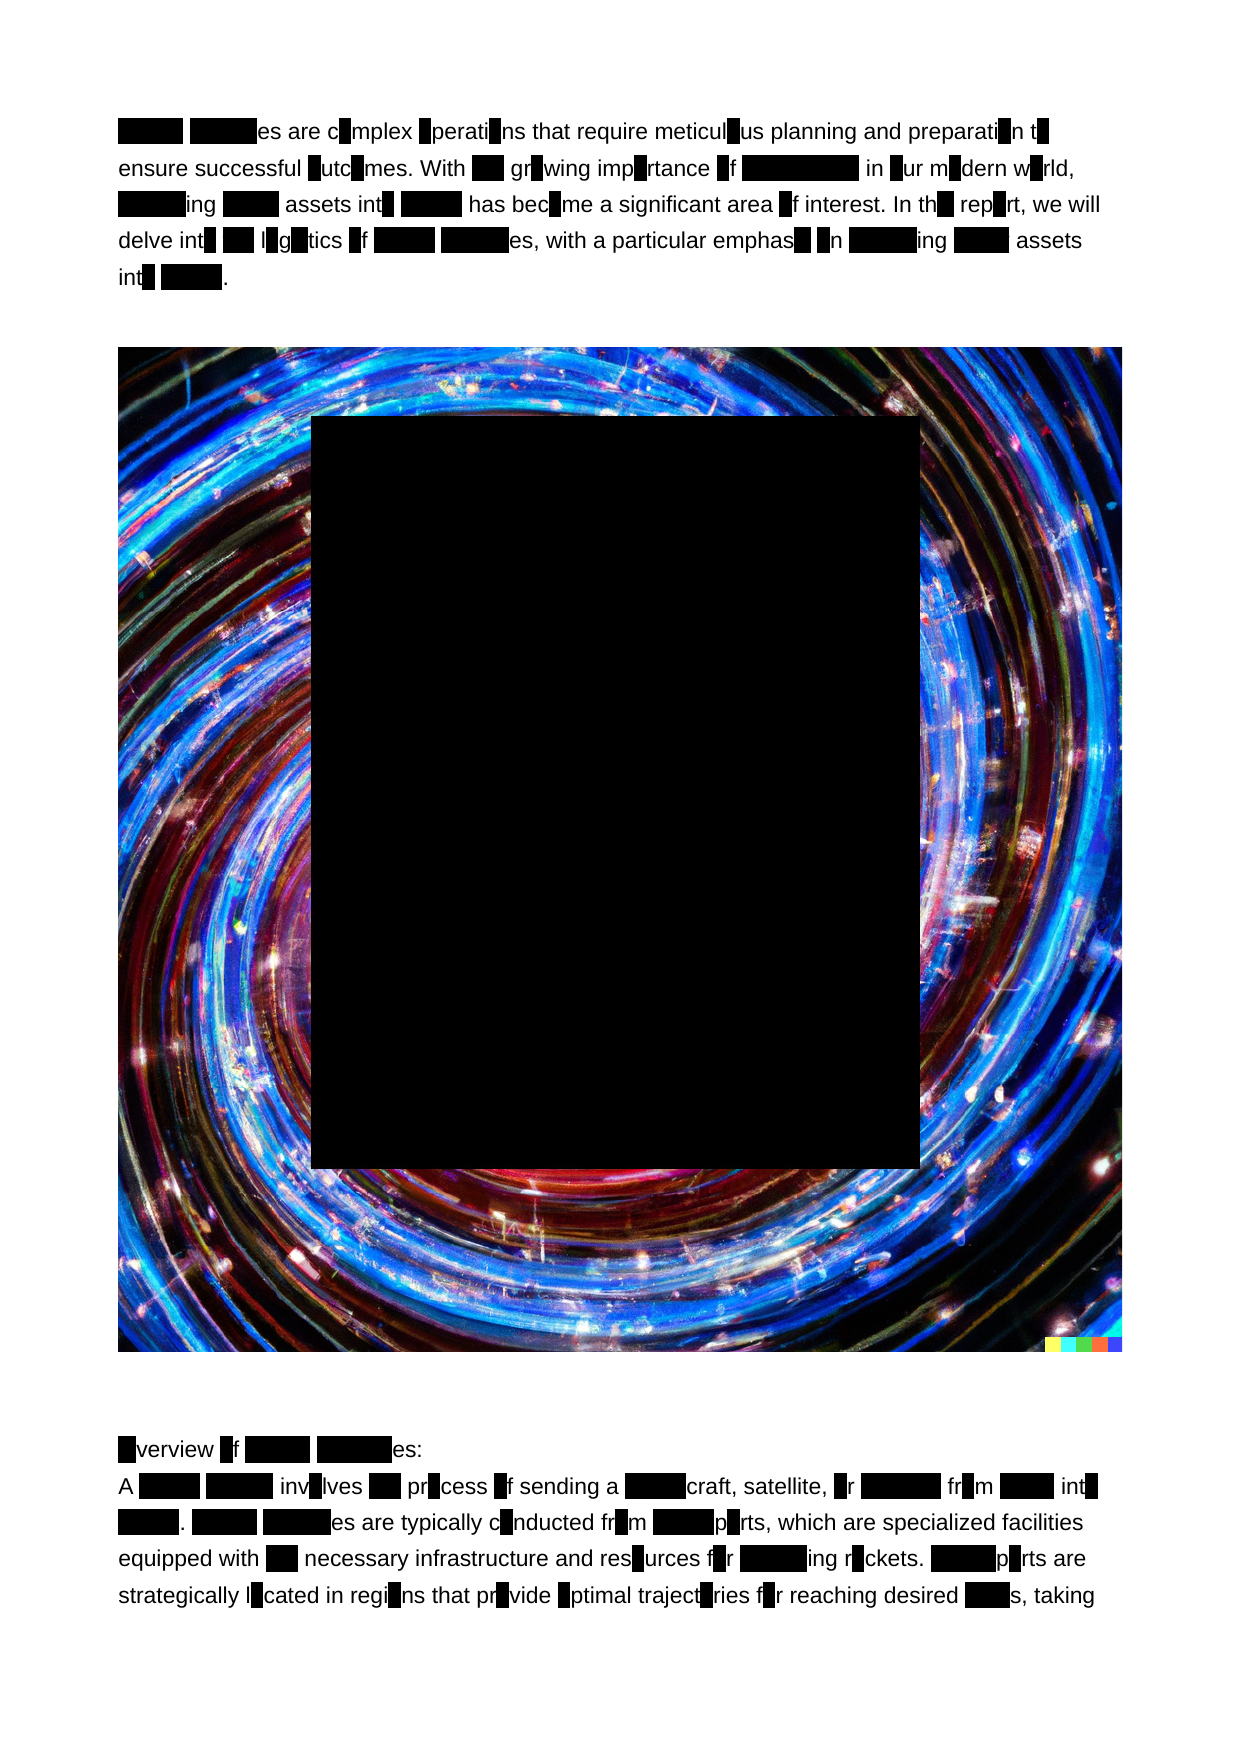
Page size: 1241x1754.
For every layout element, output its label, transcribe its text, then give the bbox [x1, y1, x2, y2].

text A space launch involves the process of sending a spacecraft, satellite, or payload from Earth into space. Space launches are typically conducted from spaceports, which are specialized facilities equipped with the necessary infrastructure and resources for launching rockets. Spaceports are strategically located in regions that provide optimal trajectories for reaching desired orbits, taking [118, 1473, 1122, 1608]
picture [118, 347, 1123, 1352]
text Space launches are complex operations that require meticulous planning and preparation to ensure successful outcomes. With the growing importance of cyberspace in our modern world, launching cyber assets into space has become a significant area of interest. In this report, we will delve into the logistics of space launches, with a particular emphasis on launching cyber assets into space. [118, 118, 1122, 290]
text Overview of Space Launches: [118, 1436, 1122, 1463]
